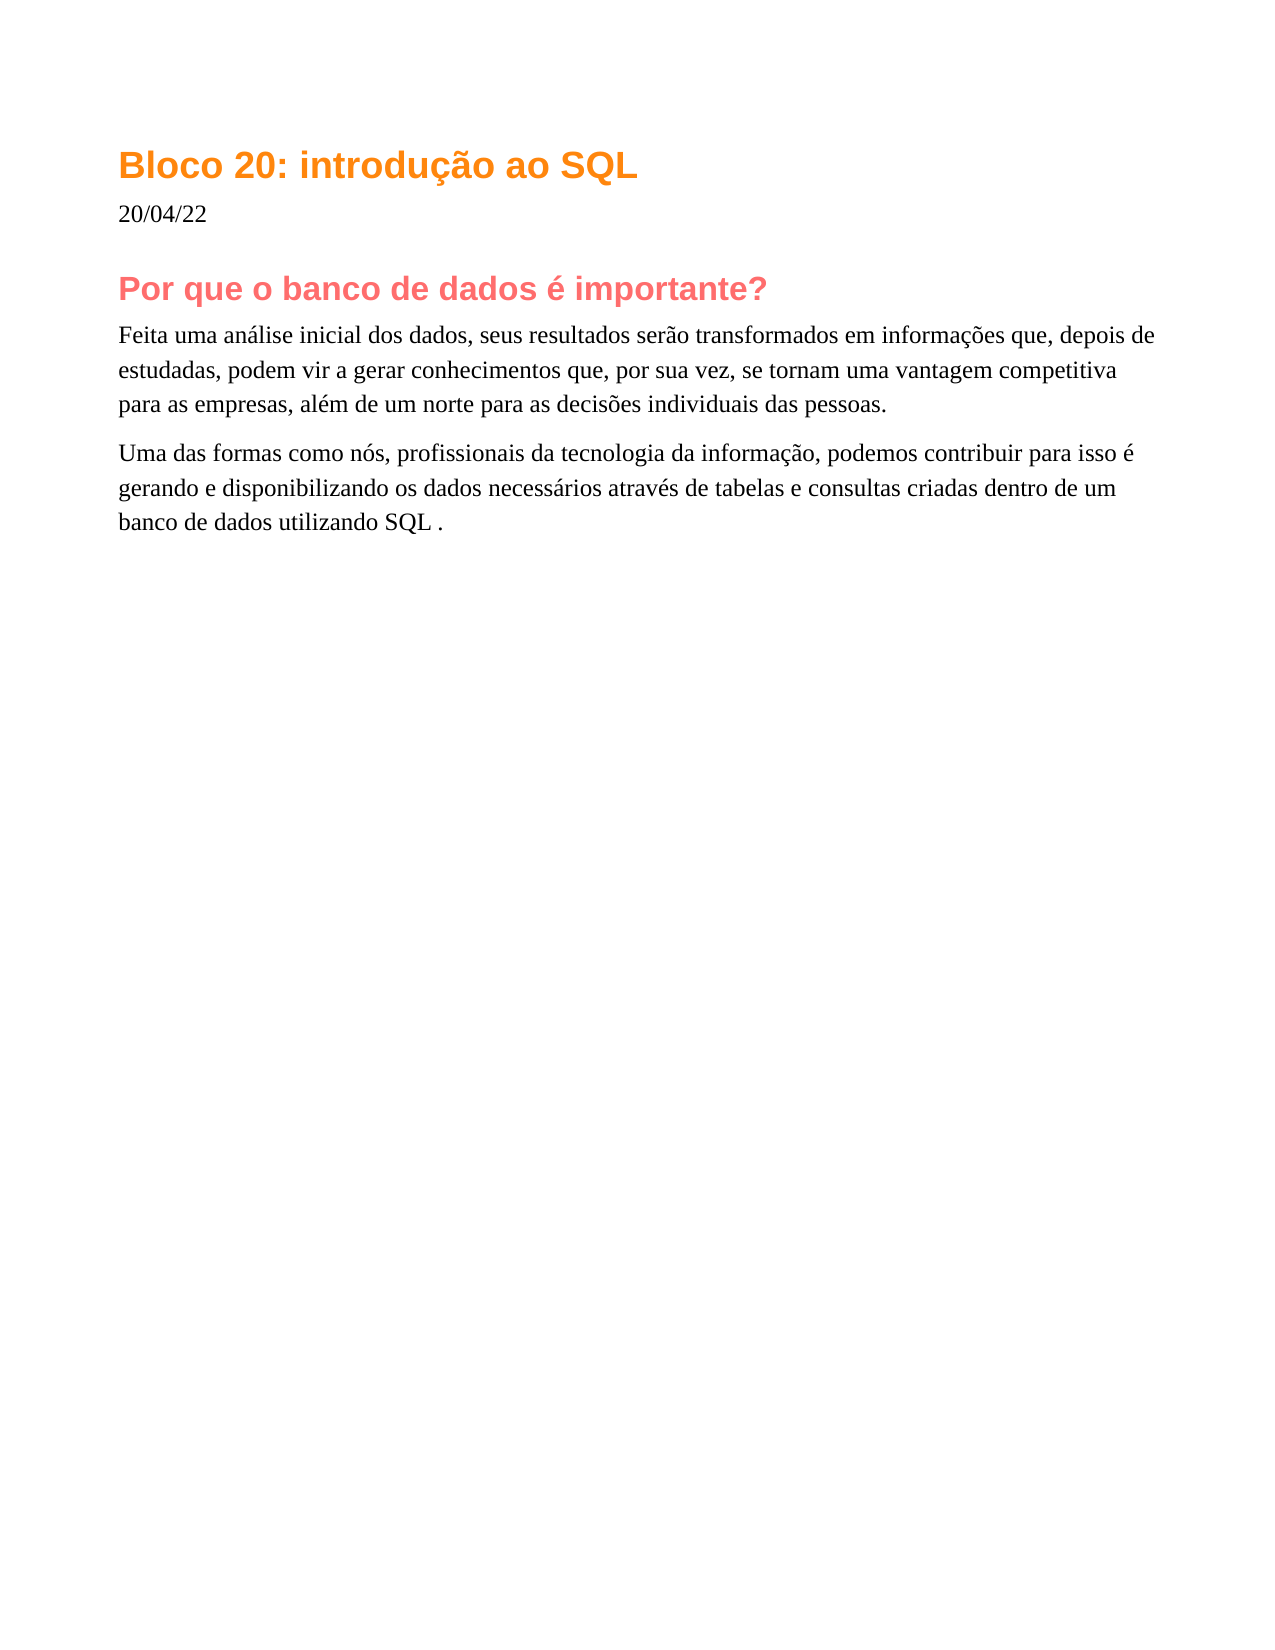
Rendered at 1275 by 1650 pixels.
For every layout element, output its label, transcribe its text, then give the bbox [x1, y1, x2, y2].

text Uma das formas como nós, profissionais da tecnologia da informação, podemos contribuir para isso é gerando e disponibilizando os dados necessários através de tabelas e consultas criadas dentro de um banco de dados utilizando SQL . [118, 438, 1157, 536]
text 20/04/22 [118, 199, 1157, 228]
text Feita uma análise inicial dos dados, seus resultados serão transformados em informações que, depois de estudadas, podem vir a gerar conhecimentos que, por sua vez, se tornam uma vantagem competitiva para as empresas, além de um norte para as decisões individuais das pessoas. [118, 320, 1157, 418]
subtitle Por que o banco de dados é importante? [118, 269, 1157, 308]
subtitle Bloco 20: introdução ao SQL [118, 143, 1157, 187]
